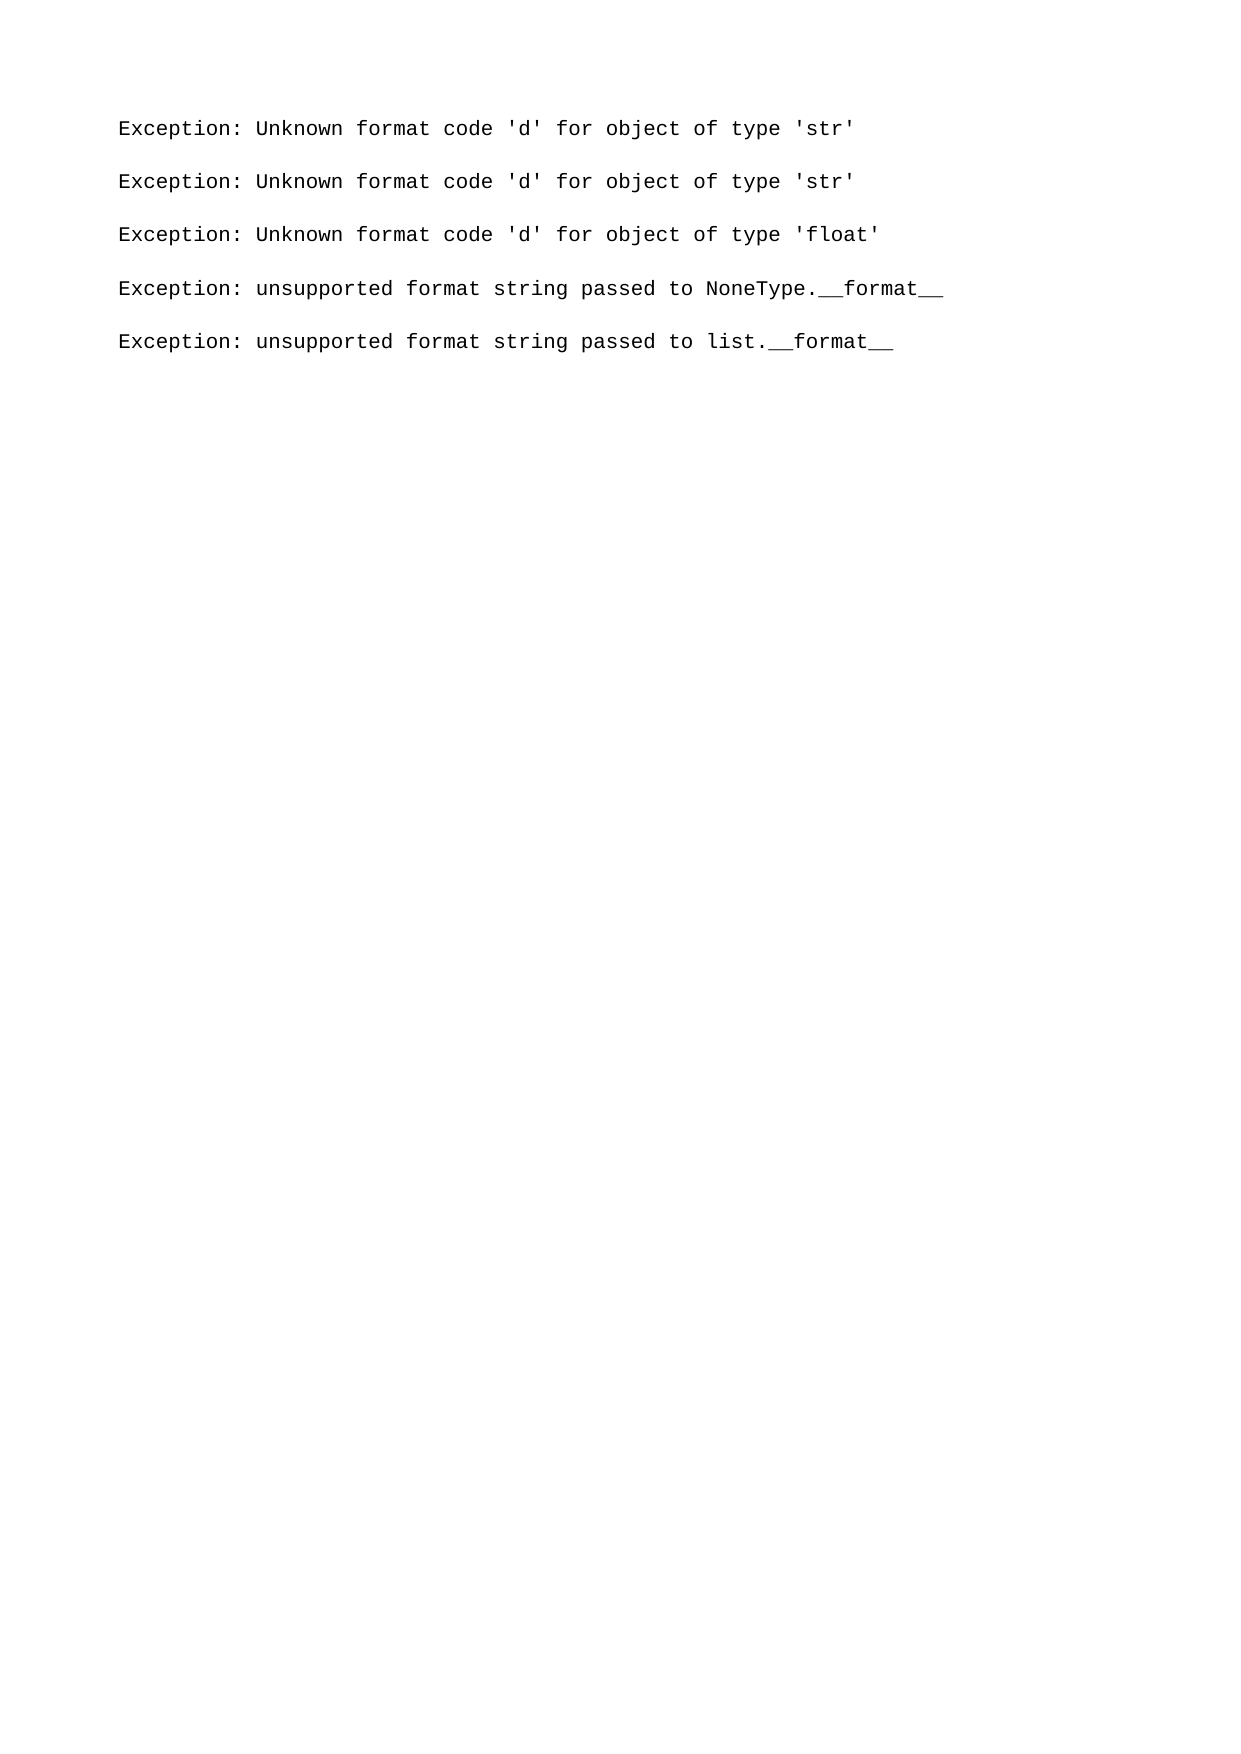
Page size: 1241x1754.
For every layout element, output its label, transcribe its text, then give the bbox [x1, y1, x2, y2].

text Exception: Unknown format code 'd' for object of type 'str' [118, 171, 1122, 195]
text Exception: Unknown format code 'd' for object of type 'str' [118, 118, 1122, 142]
text Exception: Unknown format code 'd' for object of type 'float' [118, 224, 1122, 248]
text Exception: unsupported format string passed to NoneType.__format__ [118, 277, 1122, 301]
text Exception: unsupported format string passed to list.__format__ [118, 331, 1122, 354]
